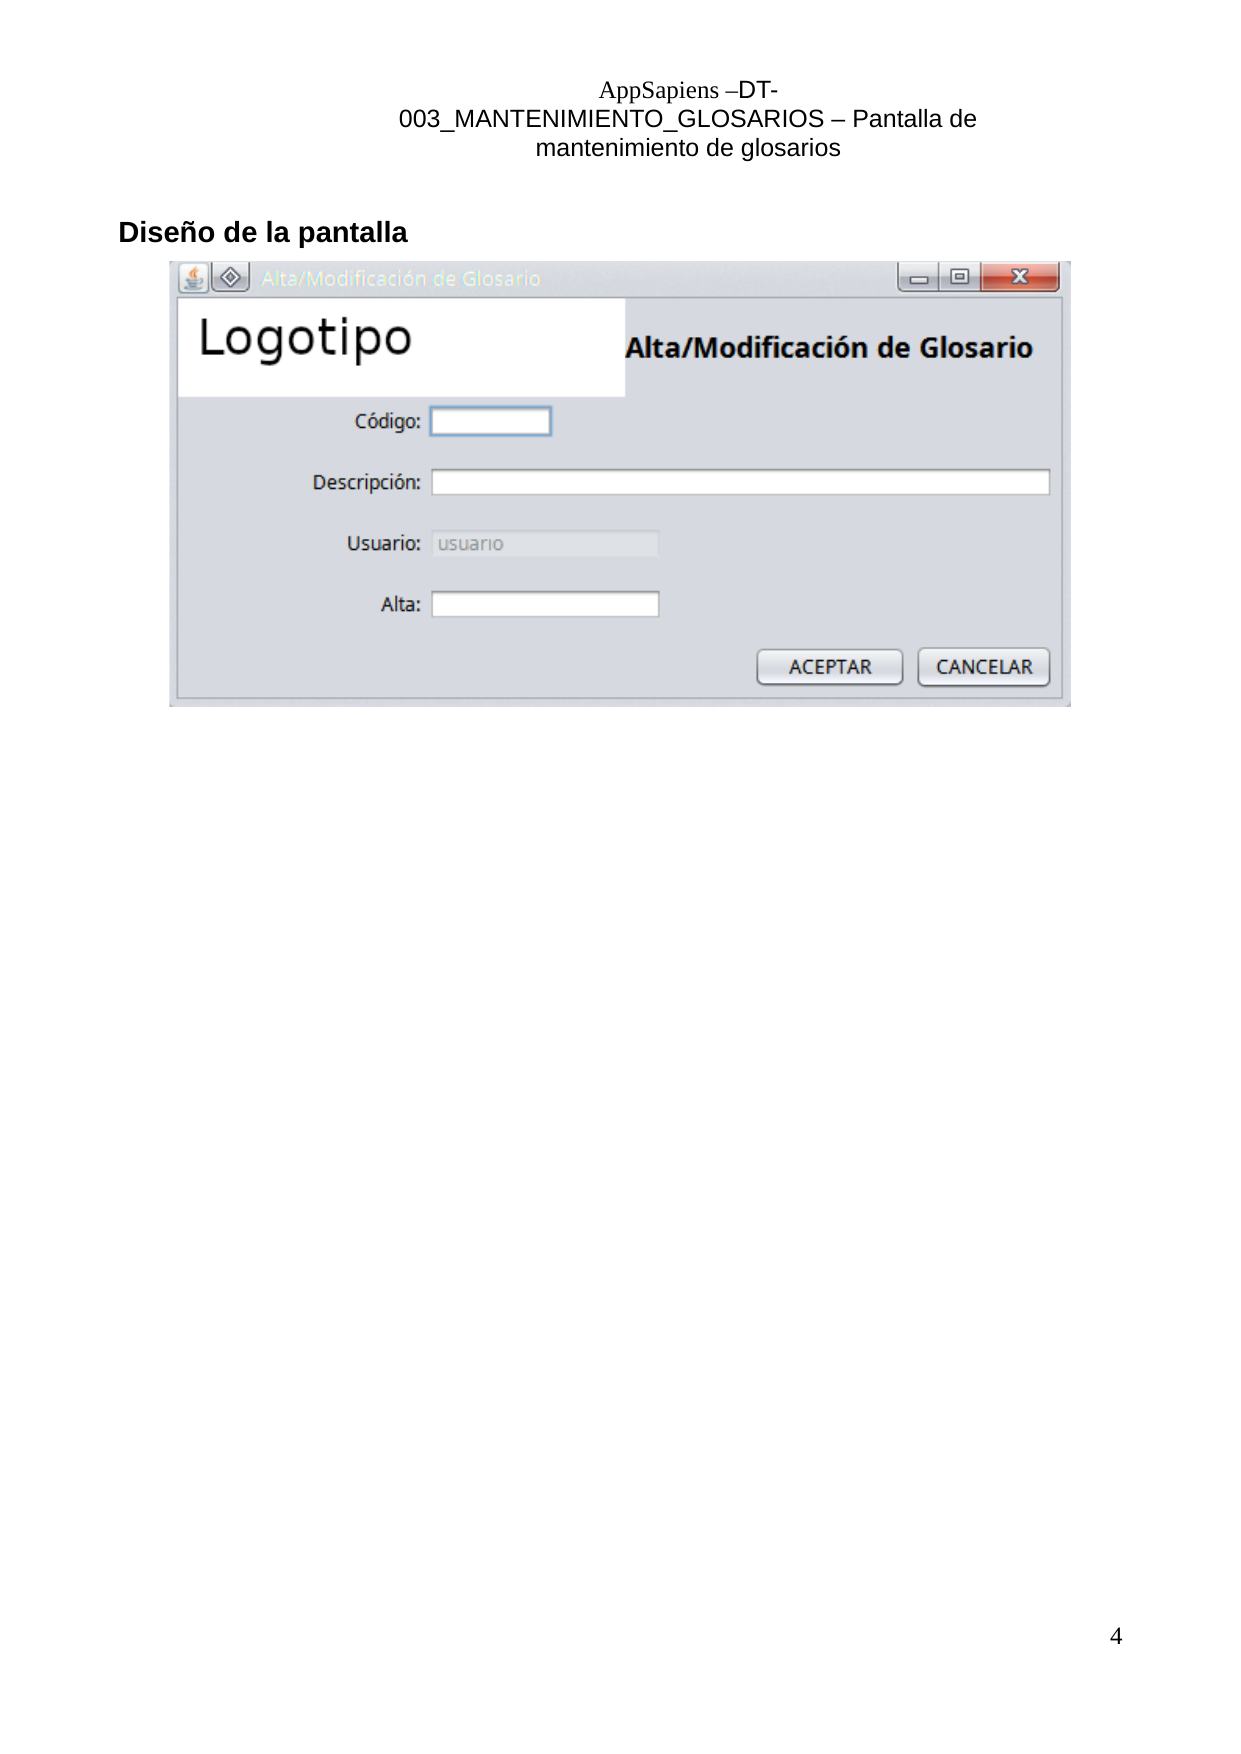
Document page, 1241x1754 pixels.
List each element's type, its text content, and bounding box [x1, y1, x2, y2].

picture [169, 261, 1071, 707]
subtitle Diseño de la pantalla [118, 215, 1122, 249]
